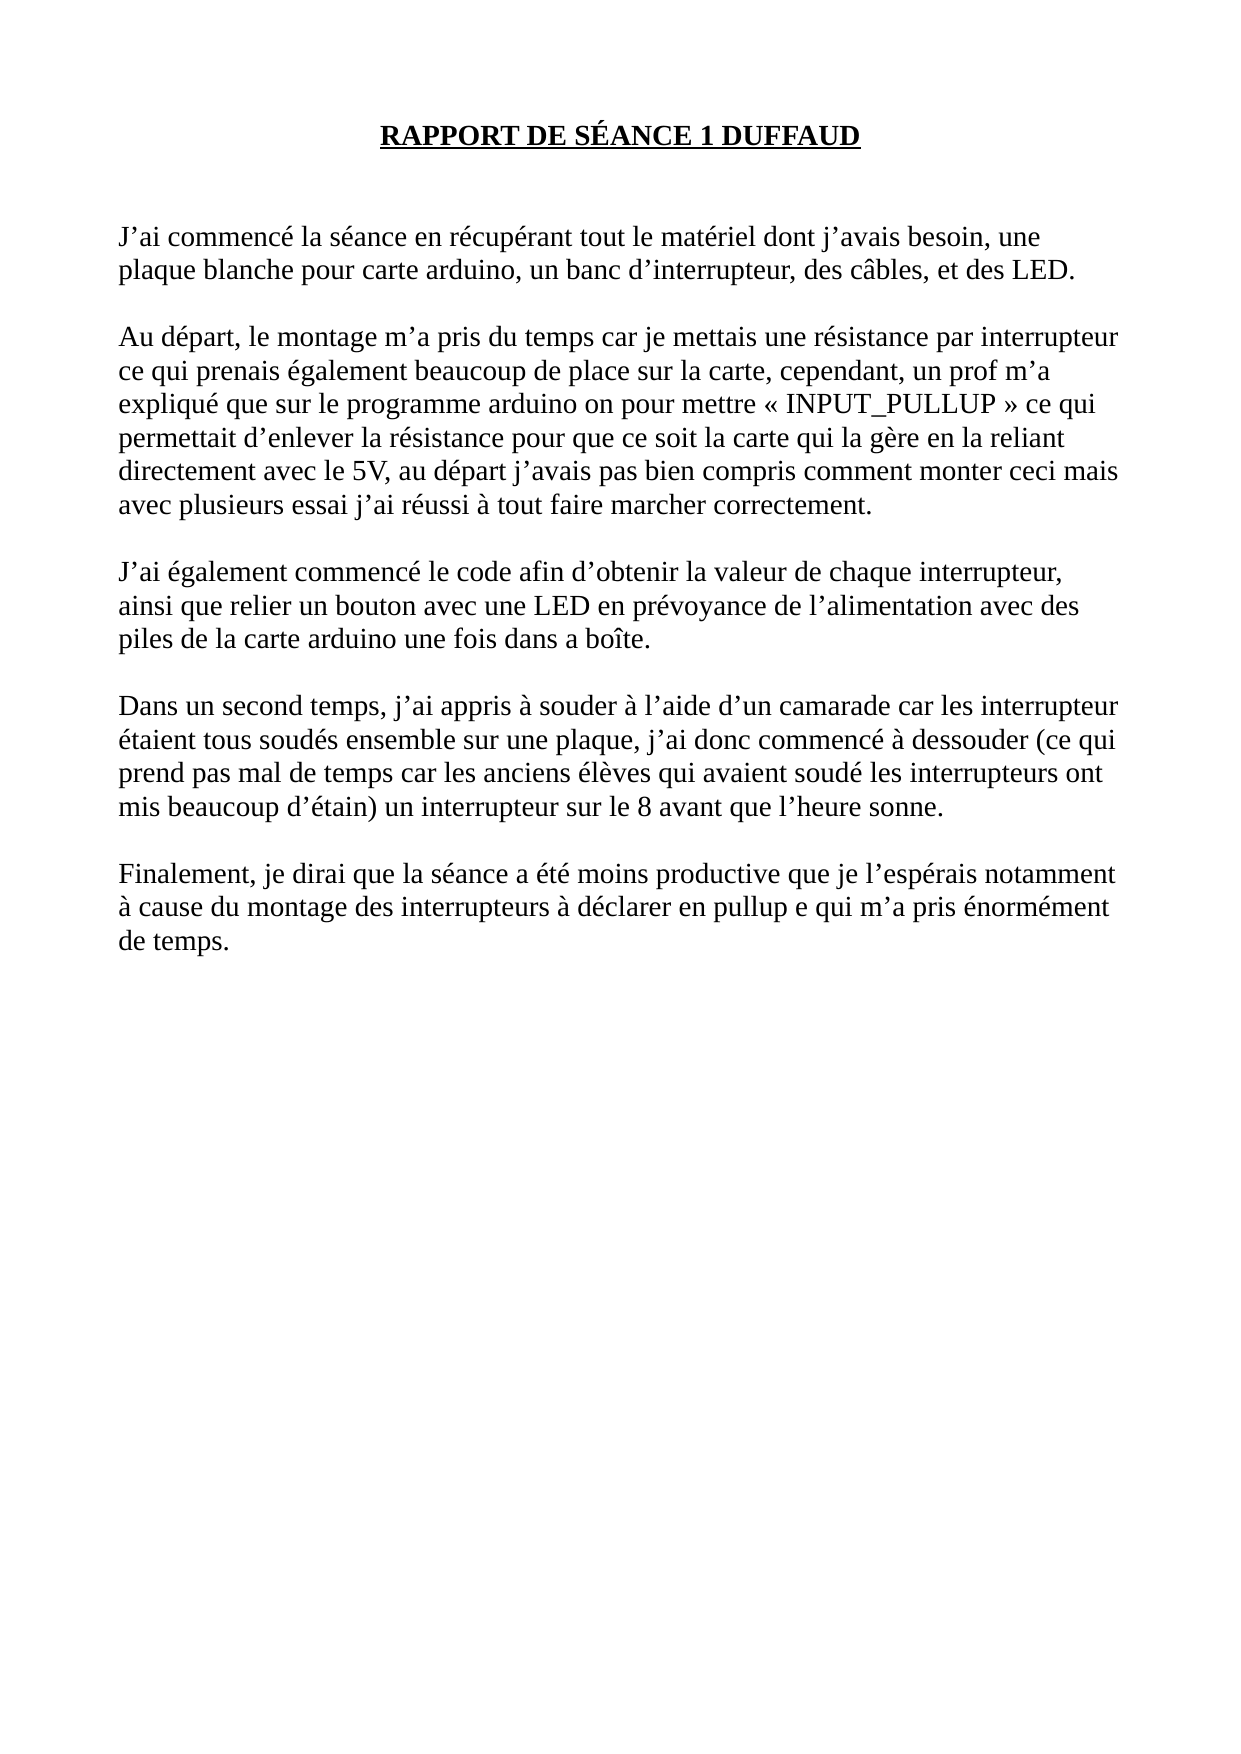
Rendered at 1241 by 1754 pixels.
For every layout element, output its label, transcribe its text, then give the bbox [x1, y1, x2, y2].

text Au départ, le montage m’a pris du temps car je mettais une résistance par interrupteur ce qui prenais également beaucoup de place sur la carte, cependant, un prof m’a expliqué que sur le programme arduino on pour mettre « INPUT_PULLUP » ce qui permettait d’enlever la résistance pour que ce soit la carte qui la gère en la reliant directement avec le 5V, au départ j’avais pas bien compris comment monter ceci mais avec plusieurs essai j’ai réussi à tout faire marcher correctement. [118, 319, 1122, 521]
text RAPPORT DE SÉANCE 1 DUFFAUD [118, 118, 1122, 152]
text Dans un second temps, j’ai appris à souder à l’aide d’un camarade car les interrupteur étaient tous soudés ensemble sur une plaque, j’ai donc commencé à dessouder (ce qui prend pas mal de temps car les anciens élèves qui avaient soudé les interrupteurs ont mis beaucoup d’étain) un interrupteur sur le 8 avant que l’heure sonne. [118, 688, 1122, 822]
text J’ai également commencé le code afin d’obtenir la valeur de chaque interrupteur, ainsi que relier un bouton avec une LED en prévoyance de l’alimentation avec des piles de la carte arduino une fois dans a boîte. [118, 554, 1122, 655]
text Finalement, je dirai que la séance a été moins productive que je l’espérais notamment à cause du montage des interrupteurs à déclarer en pullup e qui m’a pris énormément de temps. [118, 856, 1122, 957]
text J’ai commencé la séance en récupérant tout le matériel dont j’avais besoin, une plaque blanche pour carte arduino, un banc d’interrupteur, des câbles, et des LED. [118, 219, 1122, 286]
